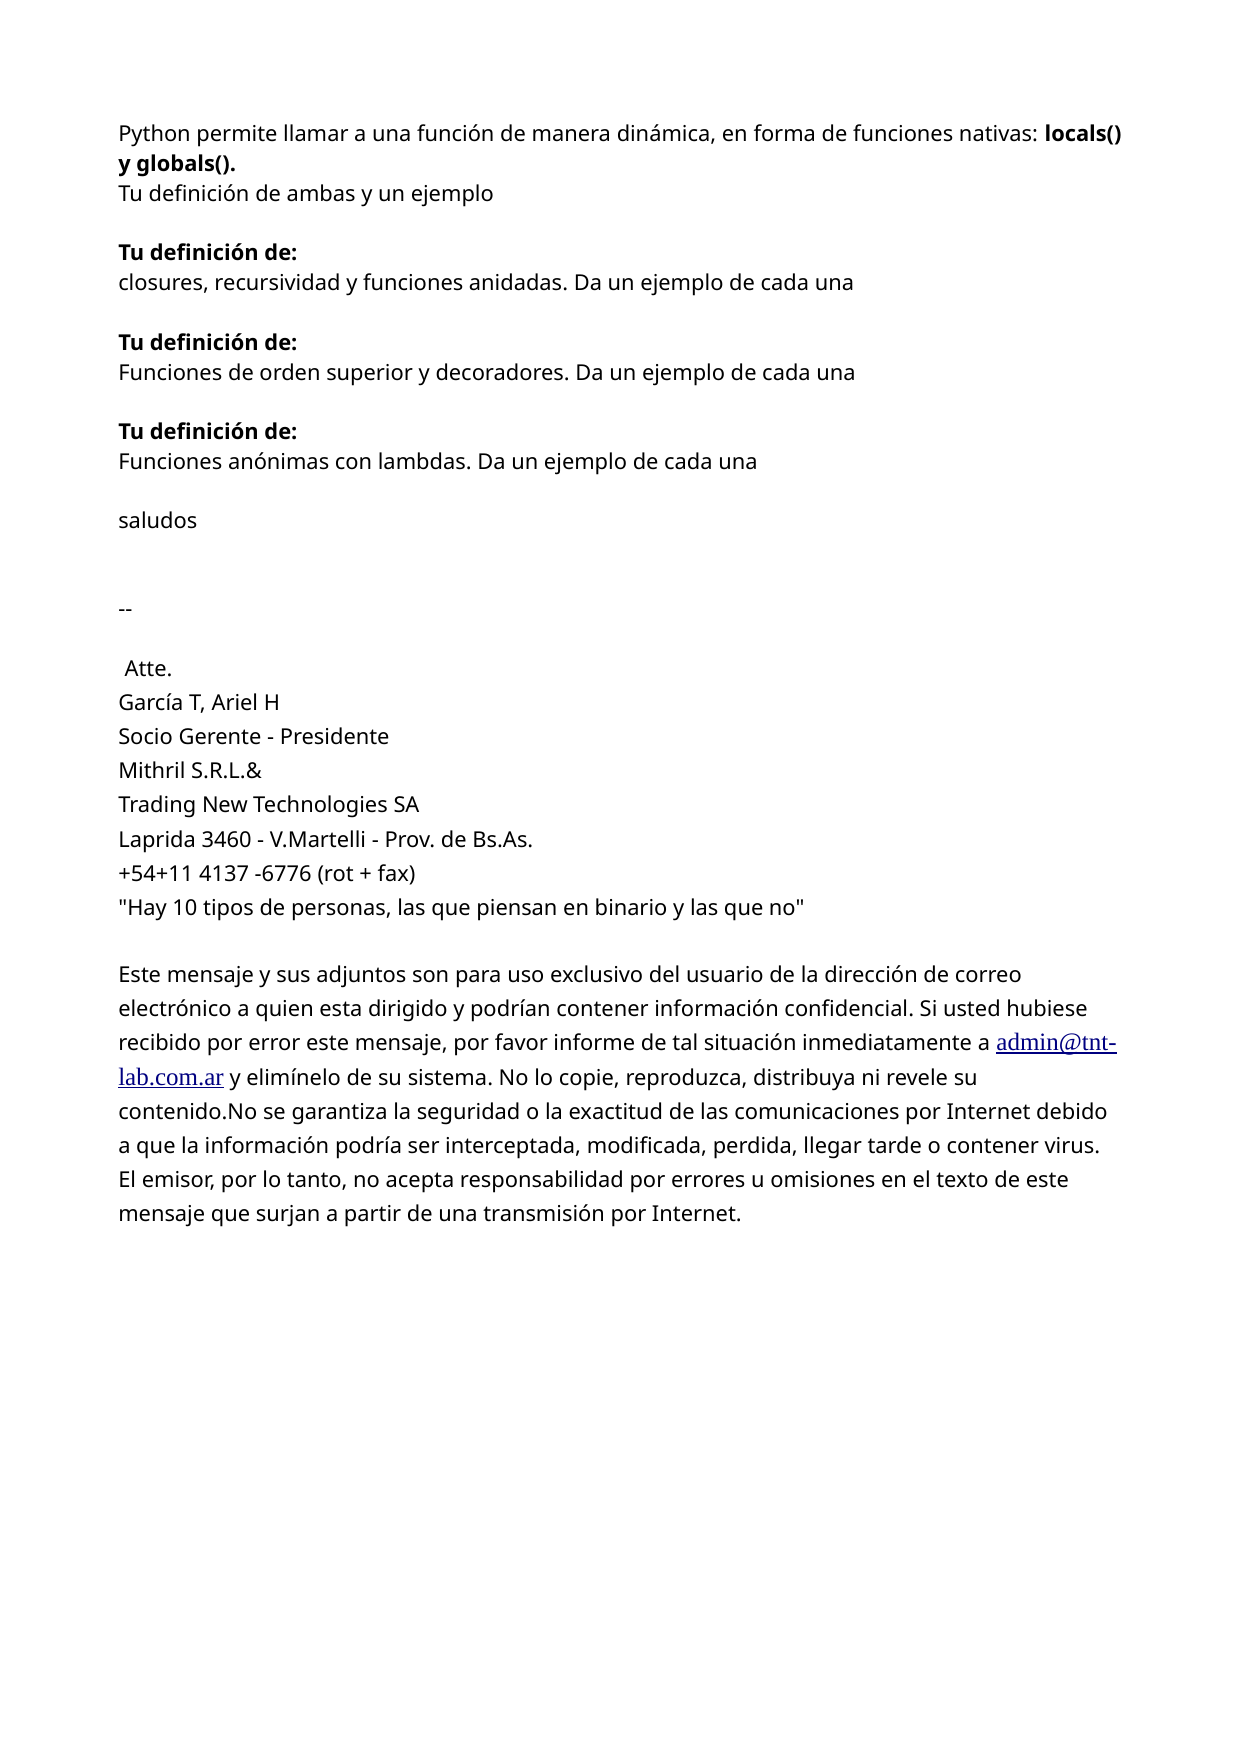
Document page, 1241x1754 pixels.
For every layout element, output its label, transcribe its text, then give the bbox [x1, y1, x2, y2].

text Funciones anónimas con lambdas. Da un ejemplo de cada una [118, 446, 1122, 476]
text Funciones de orden superior y decoradores. Da un ejemplo de cada una [118, 356, 1122, 386]
text Mithril S.R.L.& [118, 755, 1122, 785]
text closures, recursividad y funciones anidadas. Da un ejemplo de cada una [118, 267, 1122, 297]
text Tu definición de ambas y un ejemplo [118, 178, 1122, 207]
text Atte. [118, 653, 1122, 682]
text García T, Ariel H [118, 687, 1122, 717]
text Socio Gerente - Presidente [118, 721, 1122, 751]
text Laprida 3460 - V.Martelli - Prov. de Bs.As. [118, 823, 1122, 853]
text Python permite llamar a una función de manera dinámica, en forma de funciones nativas: locals() y globals(). [118, 118, 1122, 178]
text Tu definición de: [118, 237, 1122, 267]
text -- [118, 593, 1122, 623]
text Tu definición de: [118, 416, 1122, 446]
text +54+11 4137 -6776 (rot + fax) [118, 858, 1122, 887]
text Tu definición de: [118, 327, 1122, 356]
text "Hay 10 tipos de personas, las que piensan en binario y las que no" [118, 892, 1122, 922]
text Este mensaje y sus adjuntos son para uso exclusivo del usuario de la dirección de correo electrónico a quien esta dirigido y podrían contener información confidencial. Si usted hubiese recibido por error este mensaje, por favor informe de tal situación inmediatamente a admin@tnt-lab.com.ar y elimínelo de su sistema. No lo copie, reproduzca, distribuya ni revele su contenido.No se garantiza la seguridad o la exactitud de las comunicaciones por Internet debido a que la información podría ser interceptada, modificada, perdida, llegar tarde o contener virus. El emisor, por lo tanto, no acepta responsabilidad por errores u omisiones en el texto de este mensaje que surjan a partir de una transmisión por Internet. [118, 959, 1122, 1228]
text Trading New Technologies SA [118, 789, 1122, 819]
text saludos [118, 505, 1122, 535]
